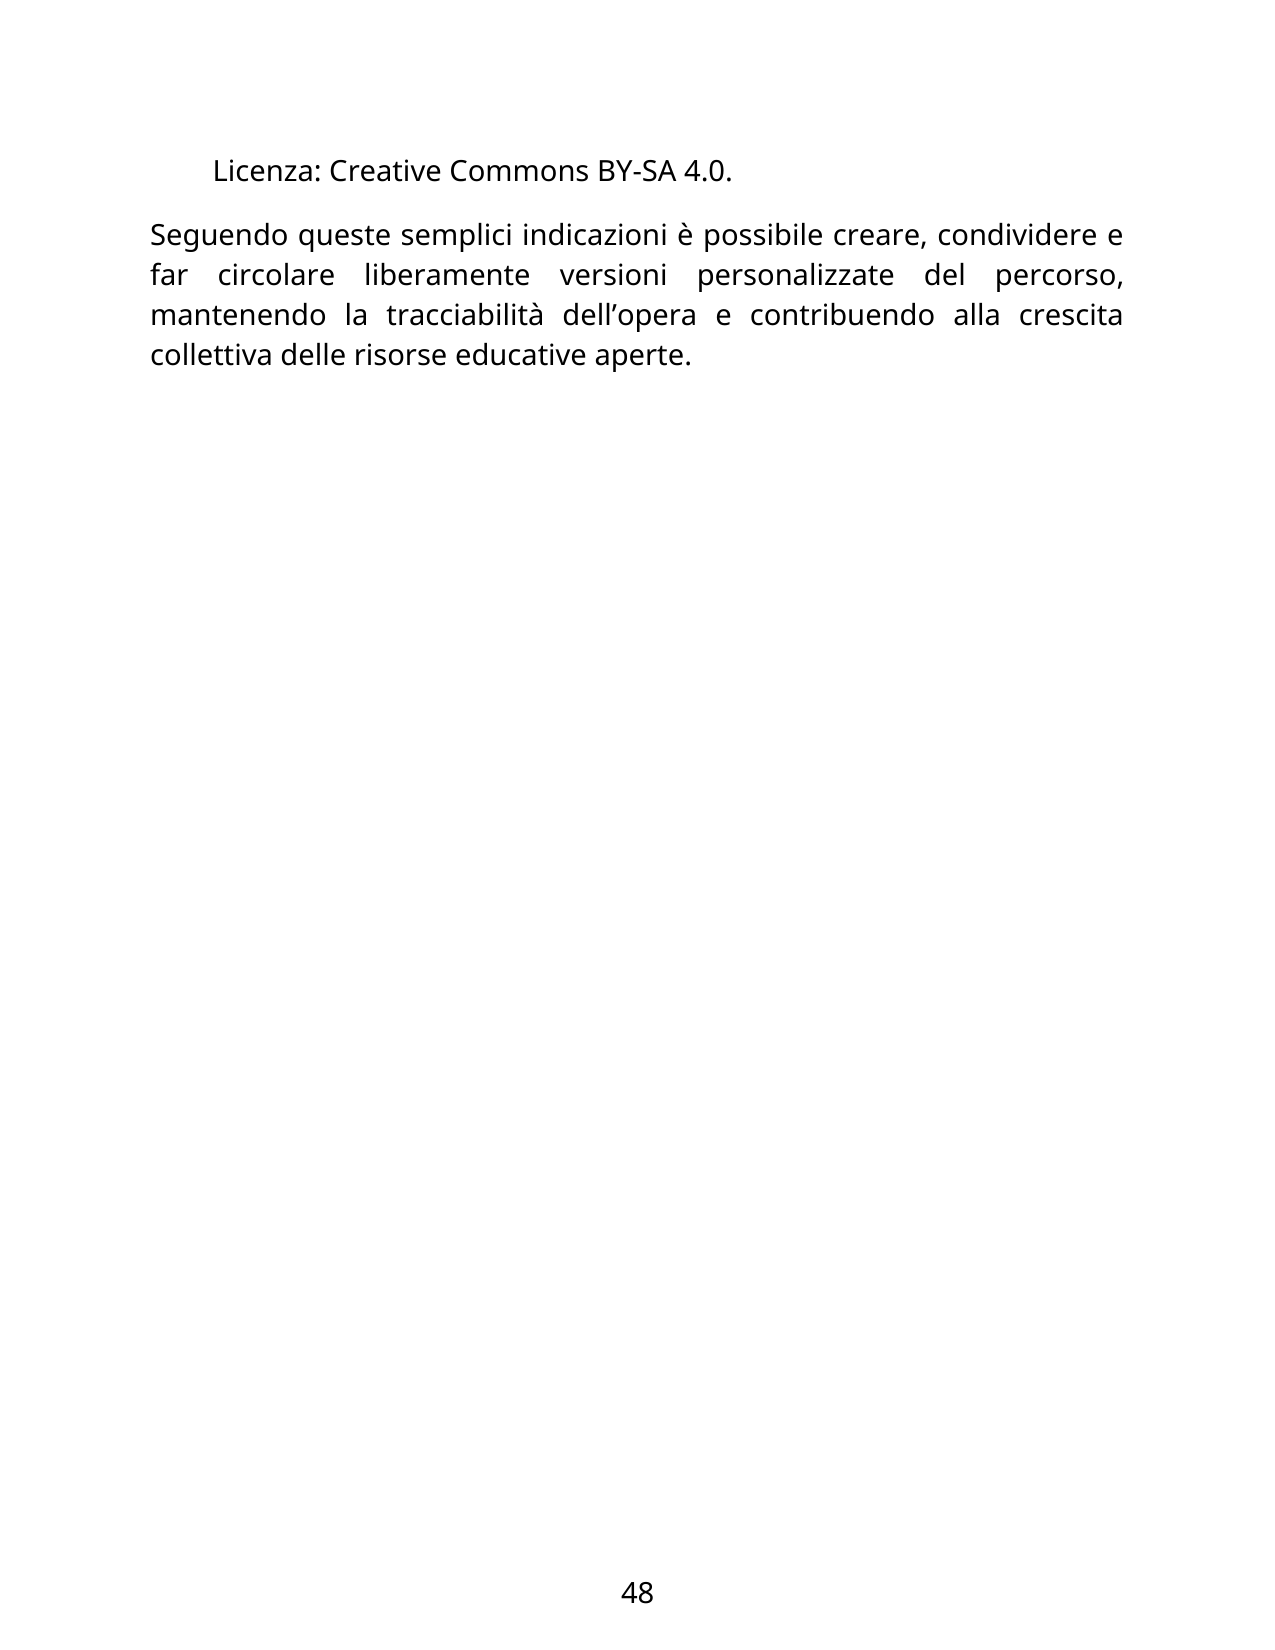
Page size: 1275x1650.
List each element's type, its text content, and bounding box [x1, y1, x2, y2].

text Seguendo queste semplici indicazioni è possibile creare, condividere e far circolare liberamente versioni personalizzate del percorso, mantenendo la tracciabilità dell’opera e contribuendo alla crescita collettiva delle risorse educative aperte. [150, 215, 1125, 373]
text Licenza: Creative Commons BY-SA 4.0. [212, 150, 1062, 190]
